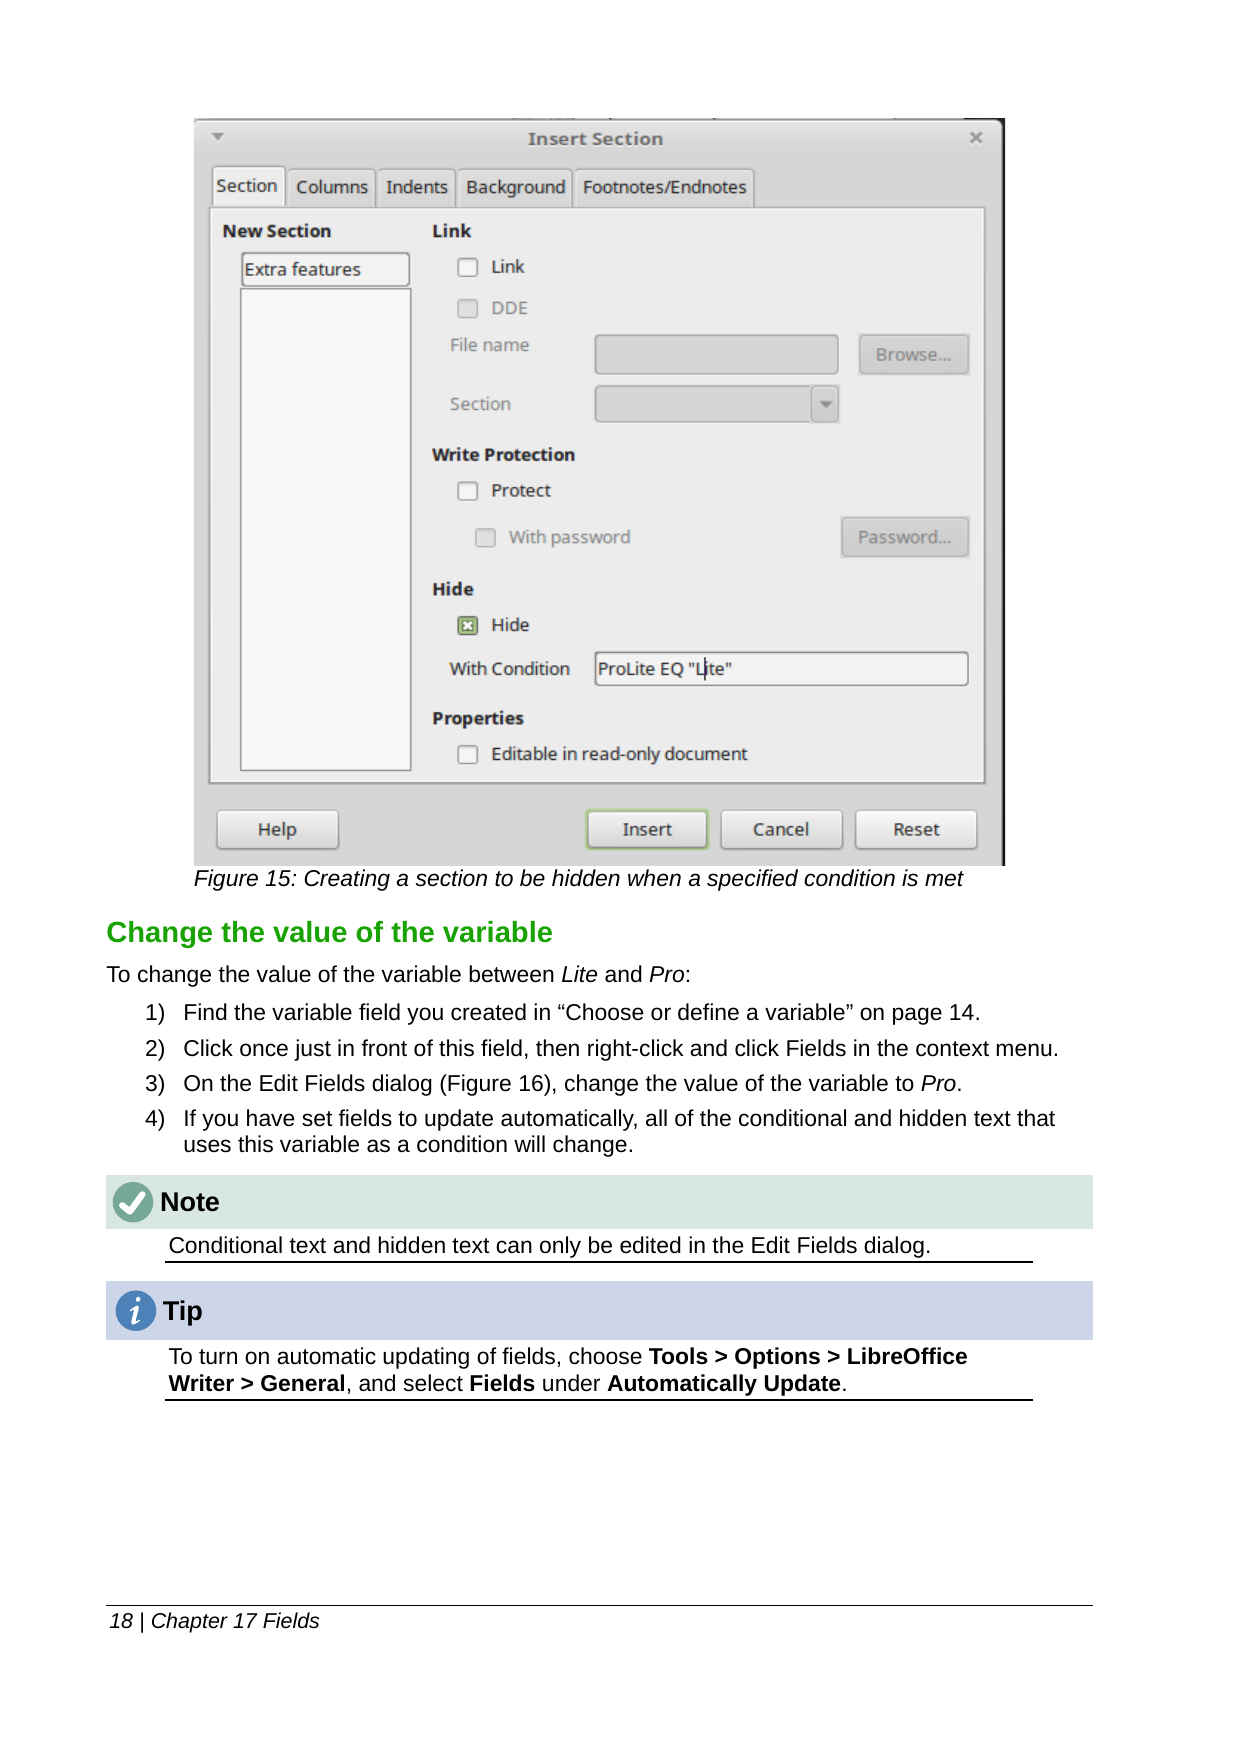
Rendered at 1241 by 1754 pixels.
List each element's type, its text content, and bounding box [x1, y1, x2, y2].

picture [193, 118, 1006, 866]
subtitle Tip [106, 1281, 1093, 1340]
list If you have set fields to update automatically, all of the conditional and hidden text that uses this variable as a condition will change. [165, 1105, 1093, 1158]
list On the Edit Fields dialog (Figure 16), change the value of the variable to Pro. [165, 1070, 1093, 1096]
list Find the variable field you created in “Choose or define a variable” on page 14. [165, 999, 1093, 1026]
subtitle Note [106, 1175, 1093, 1229]
list To change the value of the variable between Lite and Pro: [106, 961, 1093, 987]
text Figure 15: Creating a section to be hidden when a specified condition is met [194, 866, 1005, 892]
subtitle Change the value of the variable [106, 915, 1093, 949]
list Click once just in front of this field, then right-click and click Fields in the context menu. [165, 1034, 1093, 1061]
text To turn on automatic updating of fields, choose Tools > Options > LibreOffice Writer > General, and select Fields under Automatically Update. [165, 1340, 1033, 1399]
text Conditional text and hidden text can only be edited in the Edit Fields dialog. [165, 1229, 1033, 1261]
